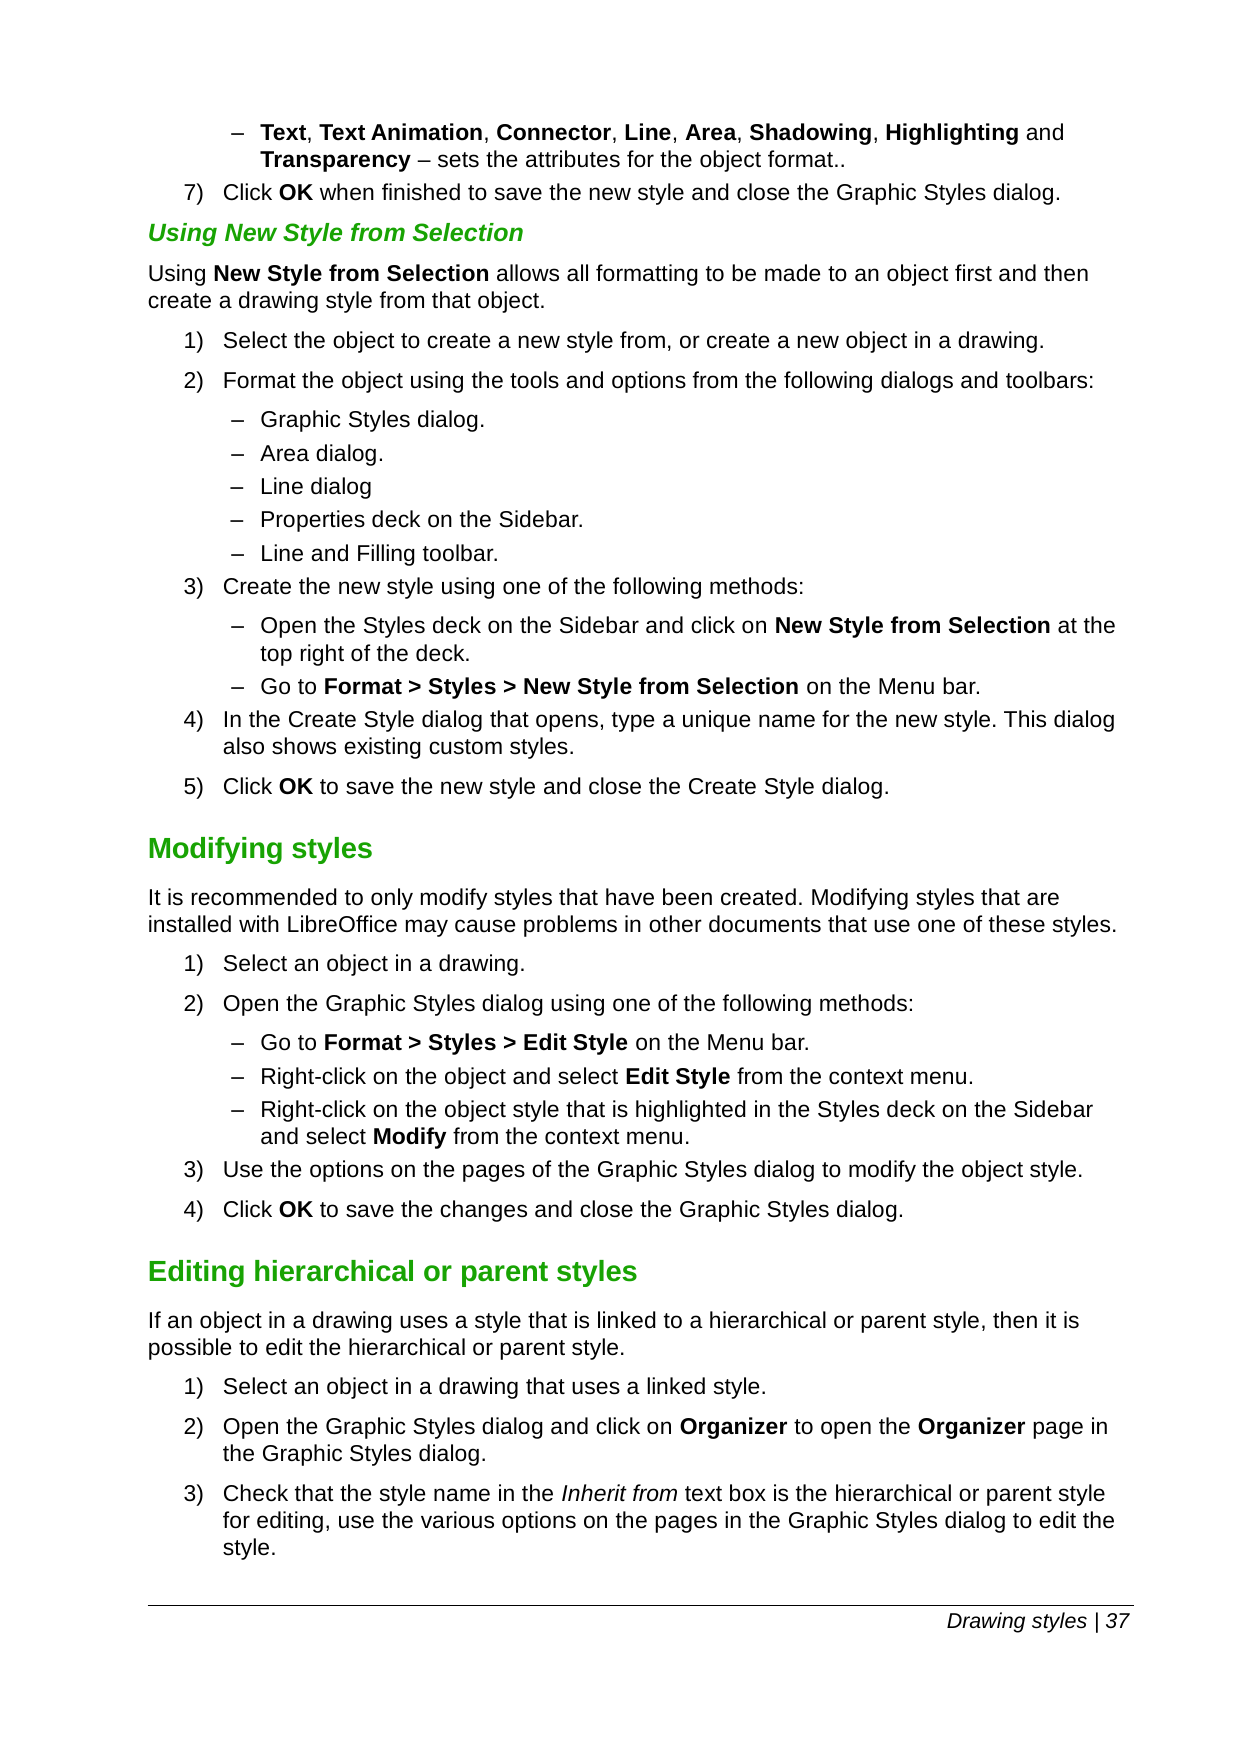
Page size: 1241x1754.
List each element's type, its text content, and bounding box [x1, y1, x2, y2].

list Check that the style name in the Inherit from text box is the hierarchical or parent style for editing, use the various options on the pages in the Graphic Styles dialog to edit the style. [204, 1479, 1134, 1560]
list Select an object in a drawing. [204, 949, 1134, 977]
subtitle Editing hierarchical or parent styles [148, 1254, 1134, 1287]
list Open the Graphic Styles dialog using one of the following methods: [204, 989, 1134, 1016]
list Line dialog [230, 472, 1134, 499]
list Area dialog. [231, 439, 1134, 466]
text It is recommended to only modify styles that have been created. Modifying styles that are installed with LibreOffice may cause problems in other documents that use one of these styles. [148, 883, 1134, 937]
list Go to Format > Styles > Edit Style on the Menu bar. [231, 1029, 1134, 1056]
list Select an object in a drawing that uses a linked style. [204, 1373, 1134, 1400]
list In the Create Style dialog that opens, type a unique name for the new style. This dialog also shows existing custom styles. [204, 706, 1134, 760]
list Open the Graphic Styles dialog and click on Organizer to open the Organizer page in the Graphic Styles dialog. [204, 1412, 1134, 1466]
list Line and Filling toolbar. [231, 539, 1134, 566]
list Properties deck on the Sidebar. [230, 506, 1134, 533]
list Right-click on the object and select Edit Style from the context menu. [231, 1062, 1134, 1089]
subtitle Modifying styles [148, 831, 1134, 864]
list Click OK to save the new style and close the Create Style dialog. [204, 772, 1134, 799]
text Using New Style from Selection allows all formatting to be made to an object first and then create a drawing style from that object. [148, 260, 1134, 314]
list Right-click on the object style that is highlighted in the Styles deck on the Sidebar and select Modify from the context menu. [231, 1095, 1134, 1149]
list Format the object using the tools and options from the following dialogs and toolbars: [204, 366, 1134, 393]
list Select the object to create a new style from, or create a new object in a drawing. [204, 326, 1134, 353]
list Create the new style using one of the following methods: [204, 572, 1134, 599]
list Click OK to save the changes and close the Graphic Styles dialog. [204, 1195, 1134, 1222]
list Click OK when finished to save the new style and close the Graphic Styles dialog. [204, 178, 1134, 206]
text If an object in a drawing uses a style that is linked to a hierarchical or parent style, then it is possible to edit the hierarchical or parent style. [148, 1306, 1134, 1360]
list Go to Format > Styles > New Style from Selection on the Menu bar. [231, 672, 1134, 699]
list Open the Styles deck on the Sidebar and click on New Style from Selection at the top right of the deck. [231, 612, 1134, 666]
list Graphic Styles dialog. [231, 406, 1134, 433]
subtitle Using New Style from Selection [148, 218, 1134, 247]
list Text, Text Animation, Connector, Line, Area, Shadowing, Highlighting and Transparency – sets the attributes for the object format.. [231, 118, 1134, 172]
list Use the options on the pages of the Graphic Styles dialog to modify the object style. [204, 1156, 1134, 1183]
